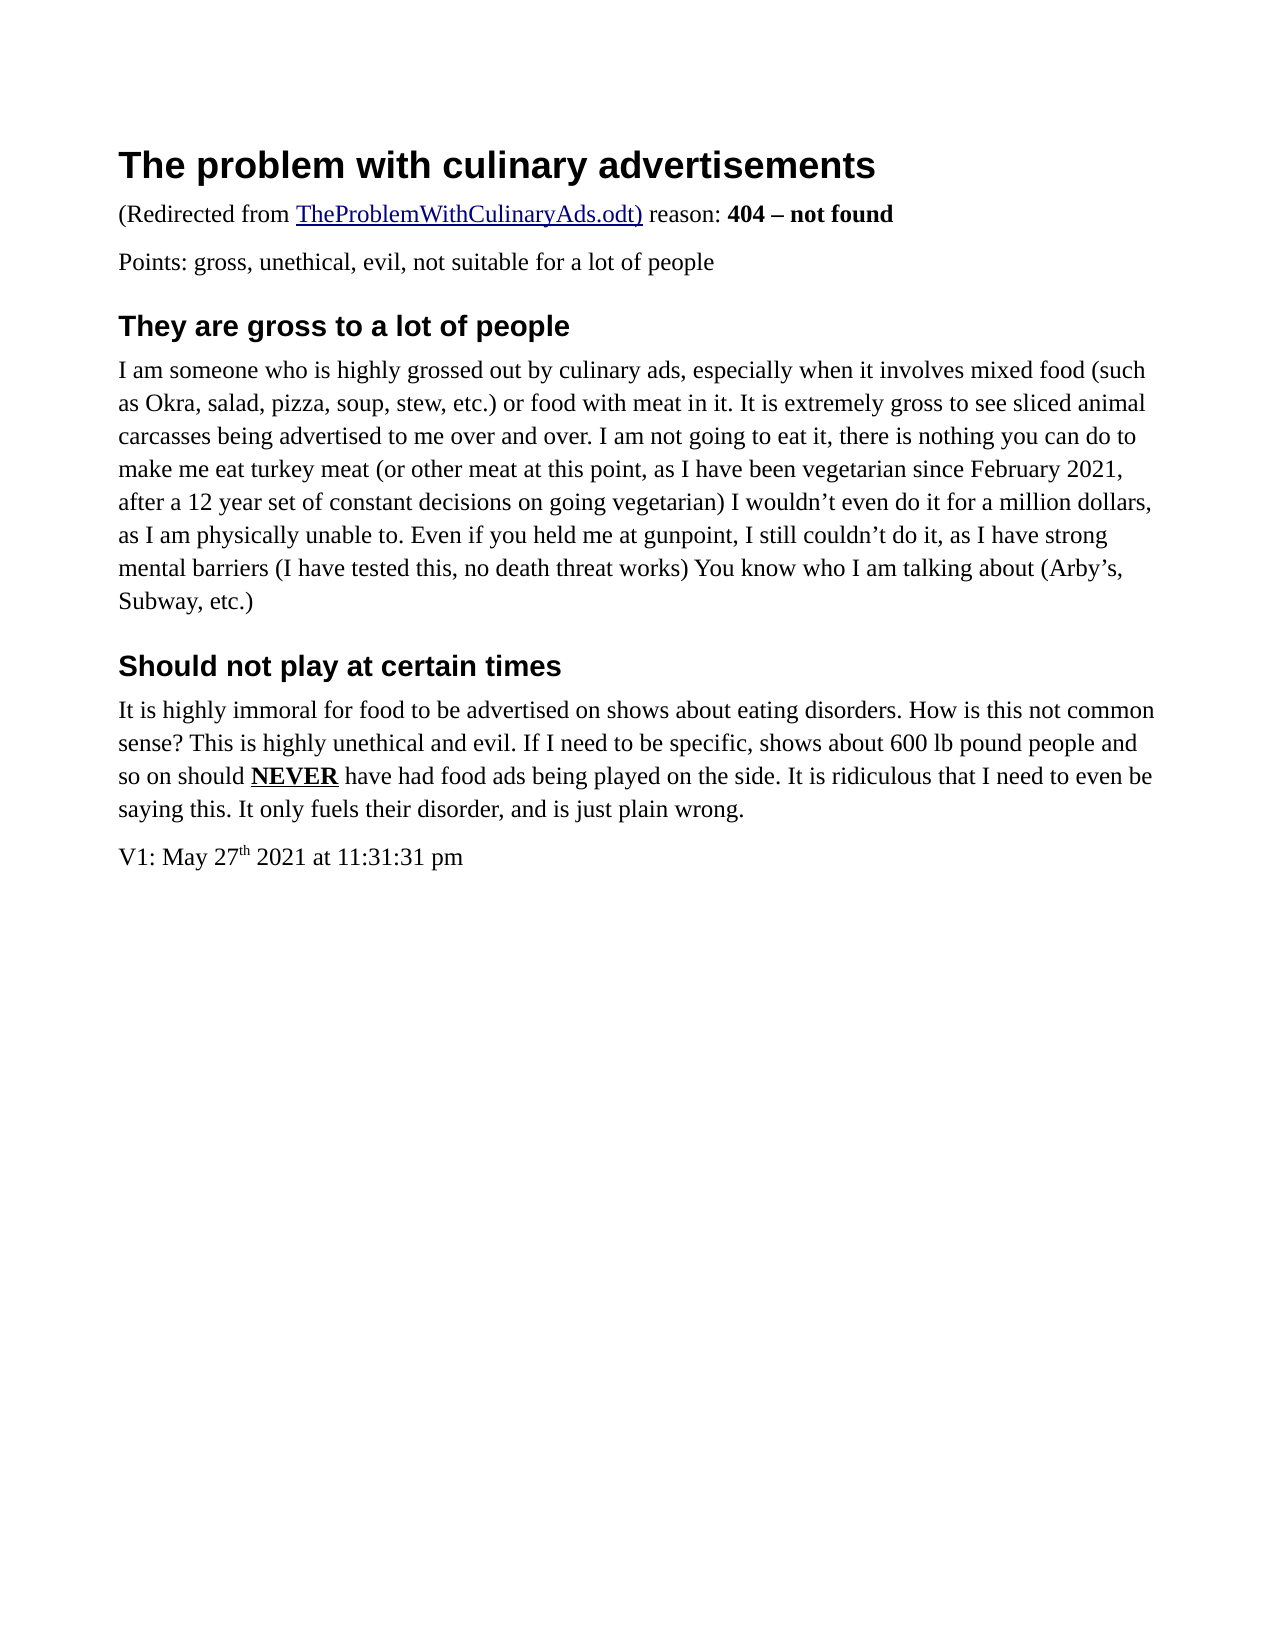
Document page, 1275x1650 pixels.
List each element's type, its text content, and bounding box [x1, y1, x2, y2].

text I am someone who is highly grossed out by culinary ads, especially when it involves mixed food (such as Okra, salad, pizza, soup, stew, etc.) or food with meat in it. It is extremely gross to see sliced animal carcasses being advertised to me over and over. I am not going to eat it, there is nothing you can do to make me eat turkey meat (or other meat at this point, as I have been vegetarian since February 2021, after a 12 year set of constant decisions on going vegetarian) I wouldn’t even do it for a million dollars, as I am physically unable to. Even if you held me at gunpoint, I still couldn’t do it, as I have strong mental barriers (I have tested this, no death threat works) You know who I am talking about (Arby’s, Subway, etc.) [118, 355, 1157, 615]
text (Redirected from TheProblemWithCulinaryAds.odt) reason: 404 – not found [118, 199, 1157, 228]
subtitle They are gross to a lot of people [118, 309, 1157, 343]
subtitle The problem with culinary advertisements [118, 143, 1157, 187]
subtitle Should not play at certain times [118, 649, 1157, 682]
text It is highly immoral for food to be advertised on shows about eating disorders. How is this not common sense? This is highly unethical and evil. If I need to be specific, shows about 600 lb pound people and so on should NEVER have had food ads being played on the side. It is ridiculous that I need to even be saying this. It only fuels their disorder, and is just plain wrong. [118, 695, 1157, 823]
text Points: gross, unethical, evil, not suitable for a lot of people [118, 247, 1157, 276]
text V1: May 27th 2021 at 11:31:31 pm [118, 842, 1157, 870]
